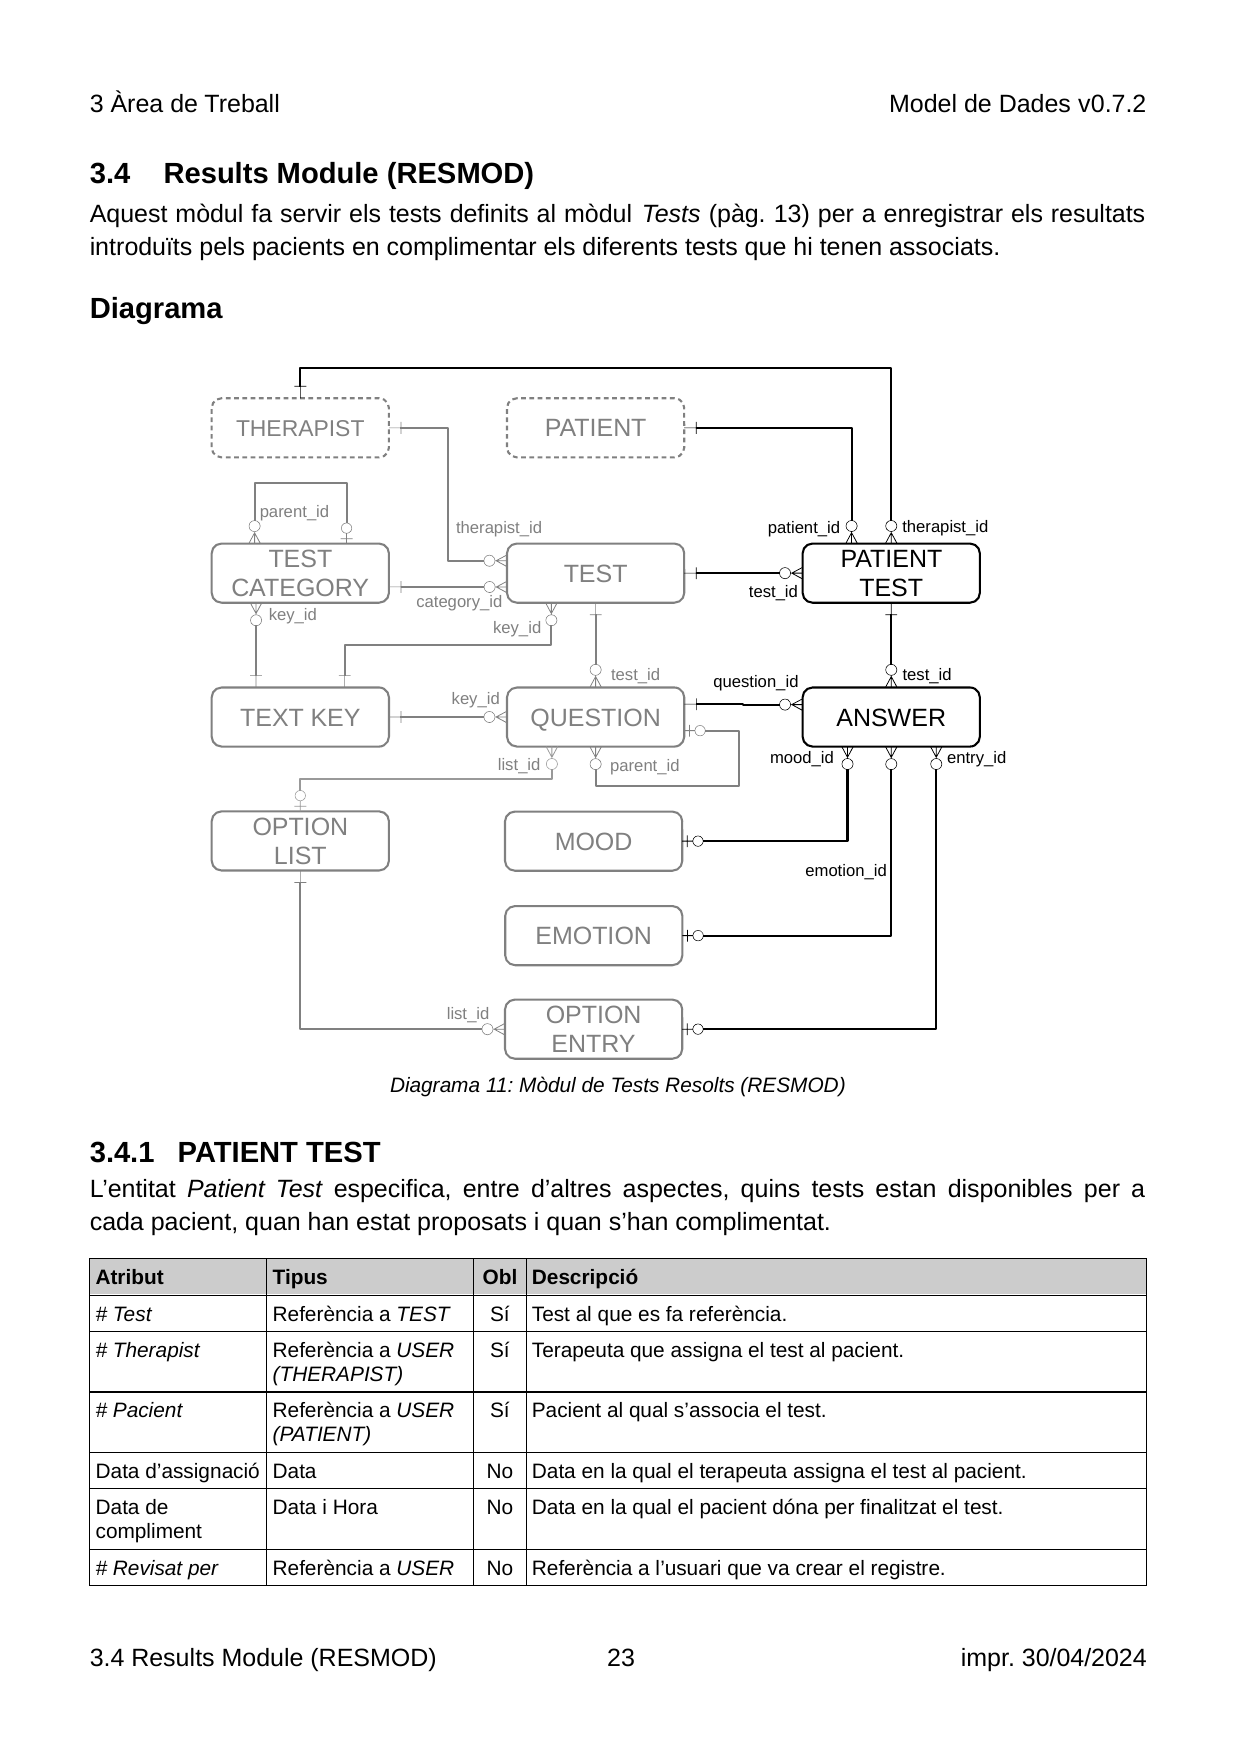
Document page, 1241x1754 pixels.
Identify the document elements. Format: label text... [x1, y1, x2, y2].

table_cell Sí [474, 1332, 526, 1391]
subtitle Diagrama [89, 292, 1146, 325]
table_cell # Revisat per [90, 1550, 266, 1585]
table_cell Referència a TEST [267, 1296, 473, 1331]
table_cell Terapeuta que assigna el test al pacient. [527, 1332, 1146, 1391]
table_header Tipus [267, 1259, 473, 1294]
table_header Descripció [527, 1259, 1146, 1294]
text Diagrama 11: Mòdul de Tests Resolts (RESMOD) [211, 349, 1024, 1096]
table_header Atribut [90, 1259, 266, 1294]
table_cell No [474, 1453, 526, 1488]
table_cell # Therapist [90, 1332, 266, 1391]
subtitle Results Module (RESMOD) [89, 157, 1146, 190]
table_cell Sí [474, 1296, 526, 1331]
subtitle PATIENT TEST [89, 337, 1146, 1168]
table_cell Referència a USER (PATIENT) [267, 1393, 473, 1452]
table_cell Pacient al qual s’associa el test. [527, 1393, 1146, 1452]
table_cell Sí [474, 1393, 526, 1452]
table_cell No [474, 1489, 526, 1549]
table_cell Test al que es fa referència. [527, 1296, 1146, 1331]
table_cell Data de compliment [90, 1489, 266, 1549]
text L’entitat Patient Test especifica, entre d’altres aspectes, quins tests estan disponibles per a cada pacient, quan han estat proposats i quan s’han complimentat. [89, 1174, 1146, 1236]
table_cell Referència a l’usuari que va crear el registre. [527, 1550, 1146, 1585]
table_header Obl [474, 1259, 526, 1294]
table_cell Referència a USER [267, 1550, 473, 1585]
table_cell Referència a USER (THERAPIST) [267, 1332, 473, 1391]
table_cell Data i Hora [267, 1489, 473, 1549]
table_cell No [474, 1550, 526, 1585]
table_cell Data en la qual el pacient dóna per finalitzat el test. [527, 1489, 1146, 1549]
table_cell Data d’assignació [90, 1453, 266, 1488]
table_cell # Pacient [90, 1393, 266, 1452]
table_cell Data en la qual el terapeuta assigna el test al pacient. [527, 1453, 1146, 1488]
table_cell # Test [90, 1296, 266, 1331]
table_cell Data [267, 1453, 473, 1488]
text Aquest mòdul fa servir els tests definits al mòdul Tests (pàg. 13) per a enregistrar els resultats introduïts pels pacients en complimentar els diferents tests que hi tenen associats. [89, 199, 1146, 261]
